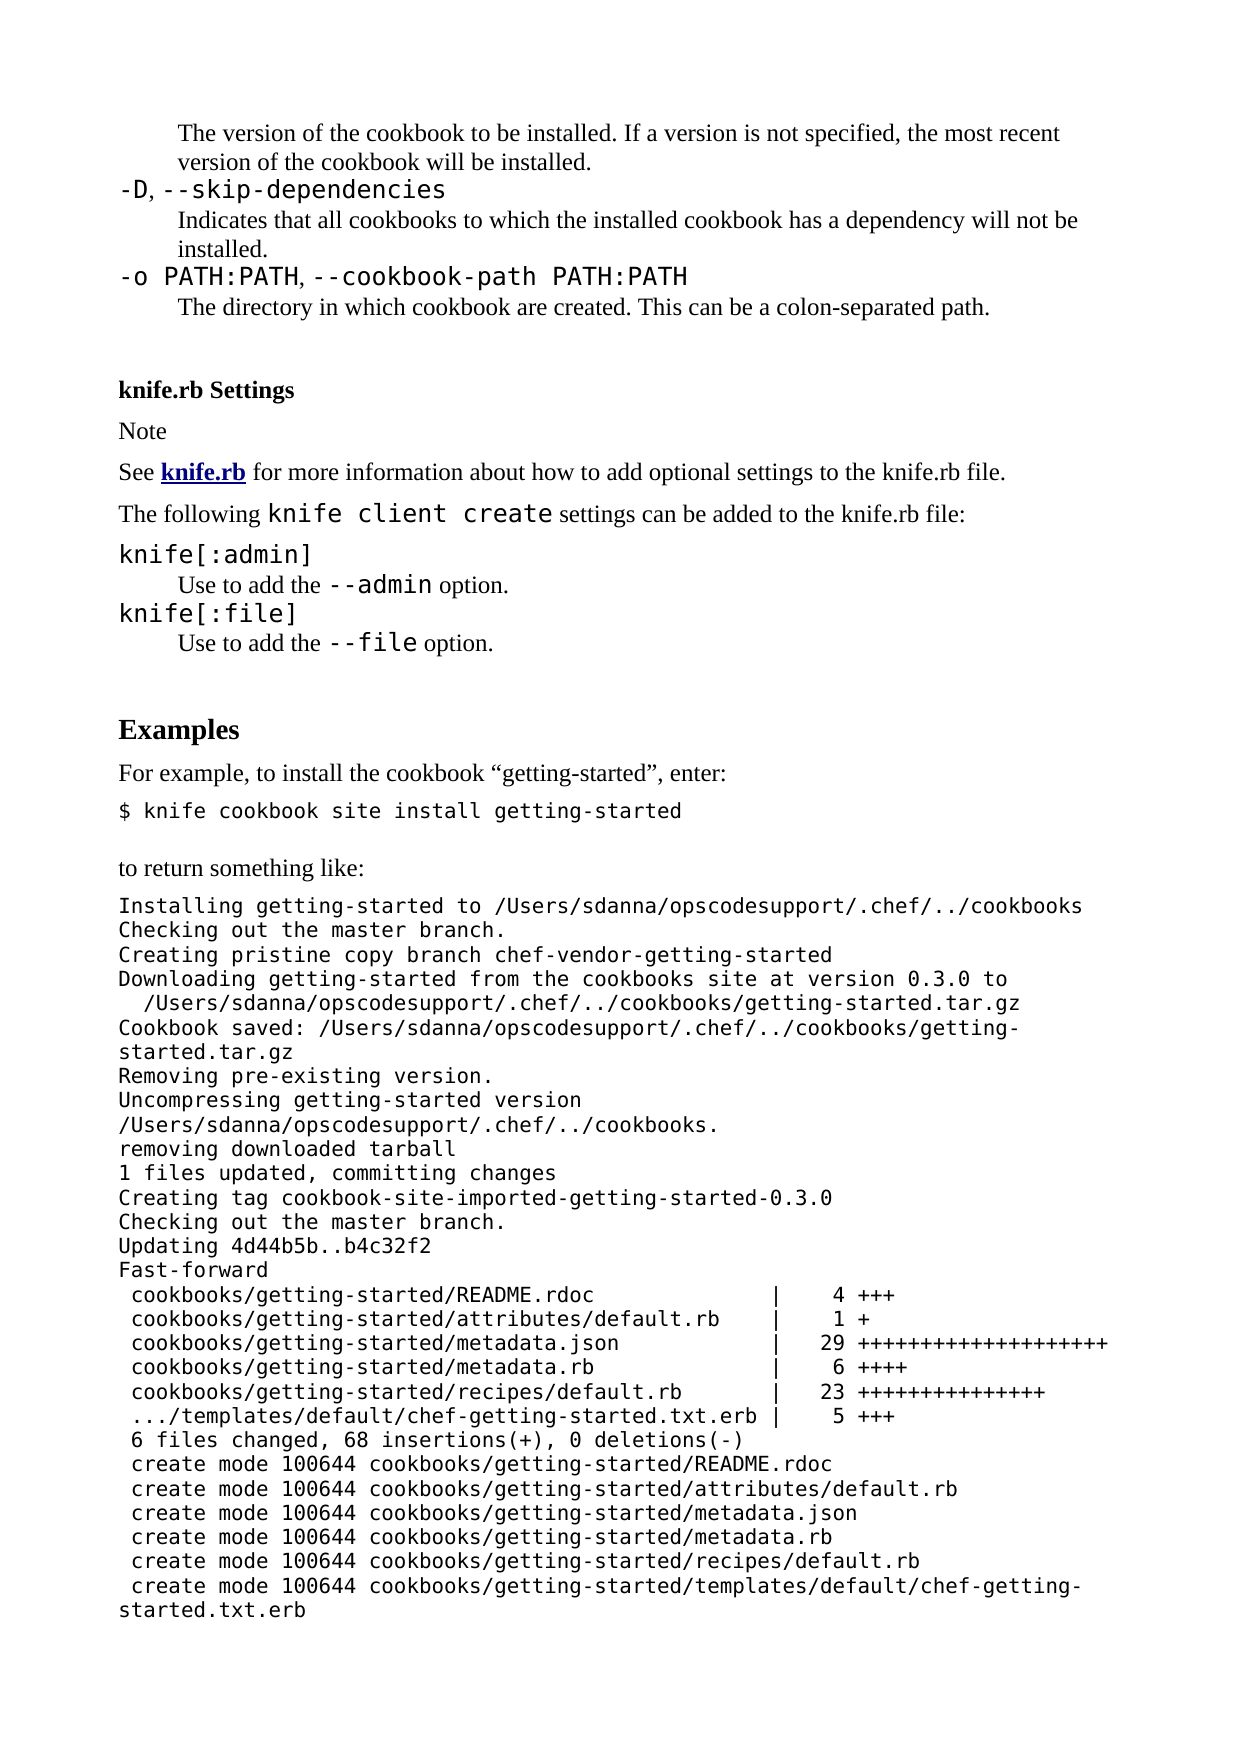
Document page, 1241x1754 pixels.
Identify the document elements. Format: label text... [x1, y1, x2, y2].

text Installing getting-started to /Users/sdanna/opscodesupport/.chef/../cookbooks [118, 894, 1122, 918]
list Use to add the --admin option. [177, 570, 1122, 599]
text cookbooks/getting-started/recipes/default.rb | 23 +++++++++++++++ [118, 1380, 1122, 1404]
text Checking out the master branch. [118, 1210, 1122, 1234]
text Note [118, 416, 1122, 445]
text create mode 100644 cookbooks/getting-started/README.rdoc [118, 1452, 1122, 1477]
text 1 files updated, committing changes [118, 1161, 1122, 1186]
text cookbooks/getting-started/README.rdoc | 4 +++ [118, 1283, 1122, 1307]
text /Users/sdanna/opscodesupport/.chef/../cookbooks/getting-started.tar.gz [118, 991, 1122, 1016]
text See knife.rb for more information about how to add optional settings to the knife.rb file. [118, 457, 1122, 486]
text Updating 4d44b5b..b4c32f2 [118, 1234, 1122, 1258]
text cookbooks/getting-started/attributes/default.rb | 1 + [118, 1307, 1122, 1331]
text create mode 100644 cookbooks/getting-started/templates/default/chef-getting-started.txt.erb [118, 1574, 1122, 1622]
text create mode 100644 cookbooks/getting-started/metadata.json [118, 1501, 1122, 1525]
text Downloading getting-started from the cookbooks site at version 0.3.0 to [118, 967, 1122, 991]
text removing downloaded tarball [118, 1137, 1122, 1161]
text create mode 100644 cookbooks/getting-started/metadata.rb [118, 1525, 1122, 1549]
text Fast-forward [118, 1258, 1122, 1283]
subtitle knife.rb Settings [118, 375, 1122, 404]
subtitle knife[:file] [118, 599, 1122, 628]
subtitle -D, --skip-dependencies [118, 176, 1122, 205]
text create mode 100644 cookbooks/getting-started/attributes/default.rb [118, 1477, 1122, 1501]
text The following knife client create settings can be added to the knife.rb file: [118, 499, 1122, 528]
text Creating tag cookbook-site-imported-getting-started-0.3.0 [118, 1186, 1122, 1210]
text .../templates/default/chef-getting-started.txt.erb | 5 +++ [118, 1404, 1122, 1428]
subtitle -o PATH:PATH, --cookbook-path PATH:PATH [118, 262, 1122, 292]
list Use to add the --file option. [177, 628, 1122, 657]
subtitle knife[:admin] [118, 540, 1122, 570]
text 6 files changed, 68 insertions(+), 0 deletions(-) [118, 1428, 1122, 1452]
text Cookbook saved: /Users/sdanna/opscodesupport/.chef/../cookbooks/getting-started.tar.gz [118, 1016, 1122, 1064]
list Indicates that all cookbooks to which the installed cookbook has a dependency will not be installed. [177, 205, 1122, 262]
text to return something like: [118, 853, 1122, 882]
subtitle Examples [118, 712, 1122, 746]
text create mode 100644 cookbooks/getting-started/recipes/default.rb [118, 1549, 1122, 1574]
text For example, to install the cookbook “getting-started”, enter: [118, 758, 1122, 787]
text Removing pre-existing version. [118, 1064, 1122, 1088]
text cookbooks/getting-started/metadata.rb | 6 ++++ [118, 1355, 1122, 1380]
text Checking out the master branch. [118, 918, 1122, 943]
text Creating pristine copy branch chef-vendor-getting-started [118, 943, 1122, 967]
text Uncompressing getting-started version /Users/sdanna/opscodesupport/.chef/../cookbooks. [118, 1088, 1122, 1137]
list The version of the cookbook to be installed. If a version is not specified, the most recent version of the cookbook will be installed. [177, 118, 1122, 176]
text cookbooks/getting-started/metadata.json | 29 ++++++++++++++++++++ [118, 1331, 1122, 1355]
text $ knife cookbook site install getting-started [118, 799, 1122, 823]
list The directory in which cookbook are created. This can be a colon-separated path. [177, 292, 1122, 320]
